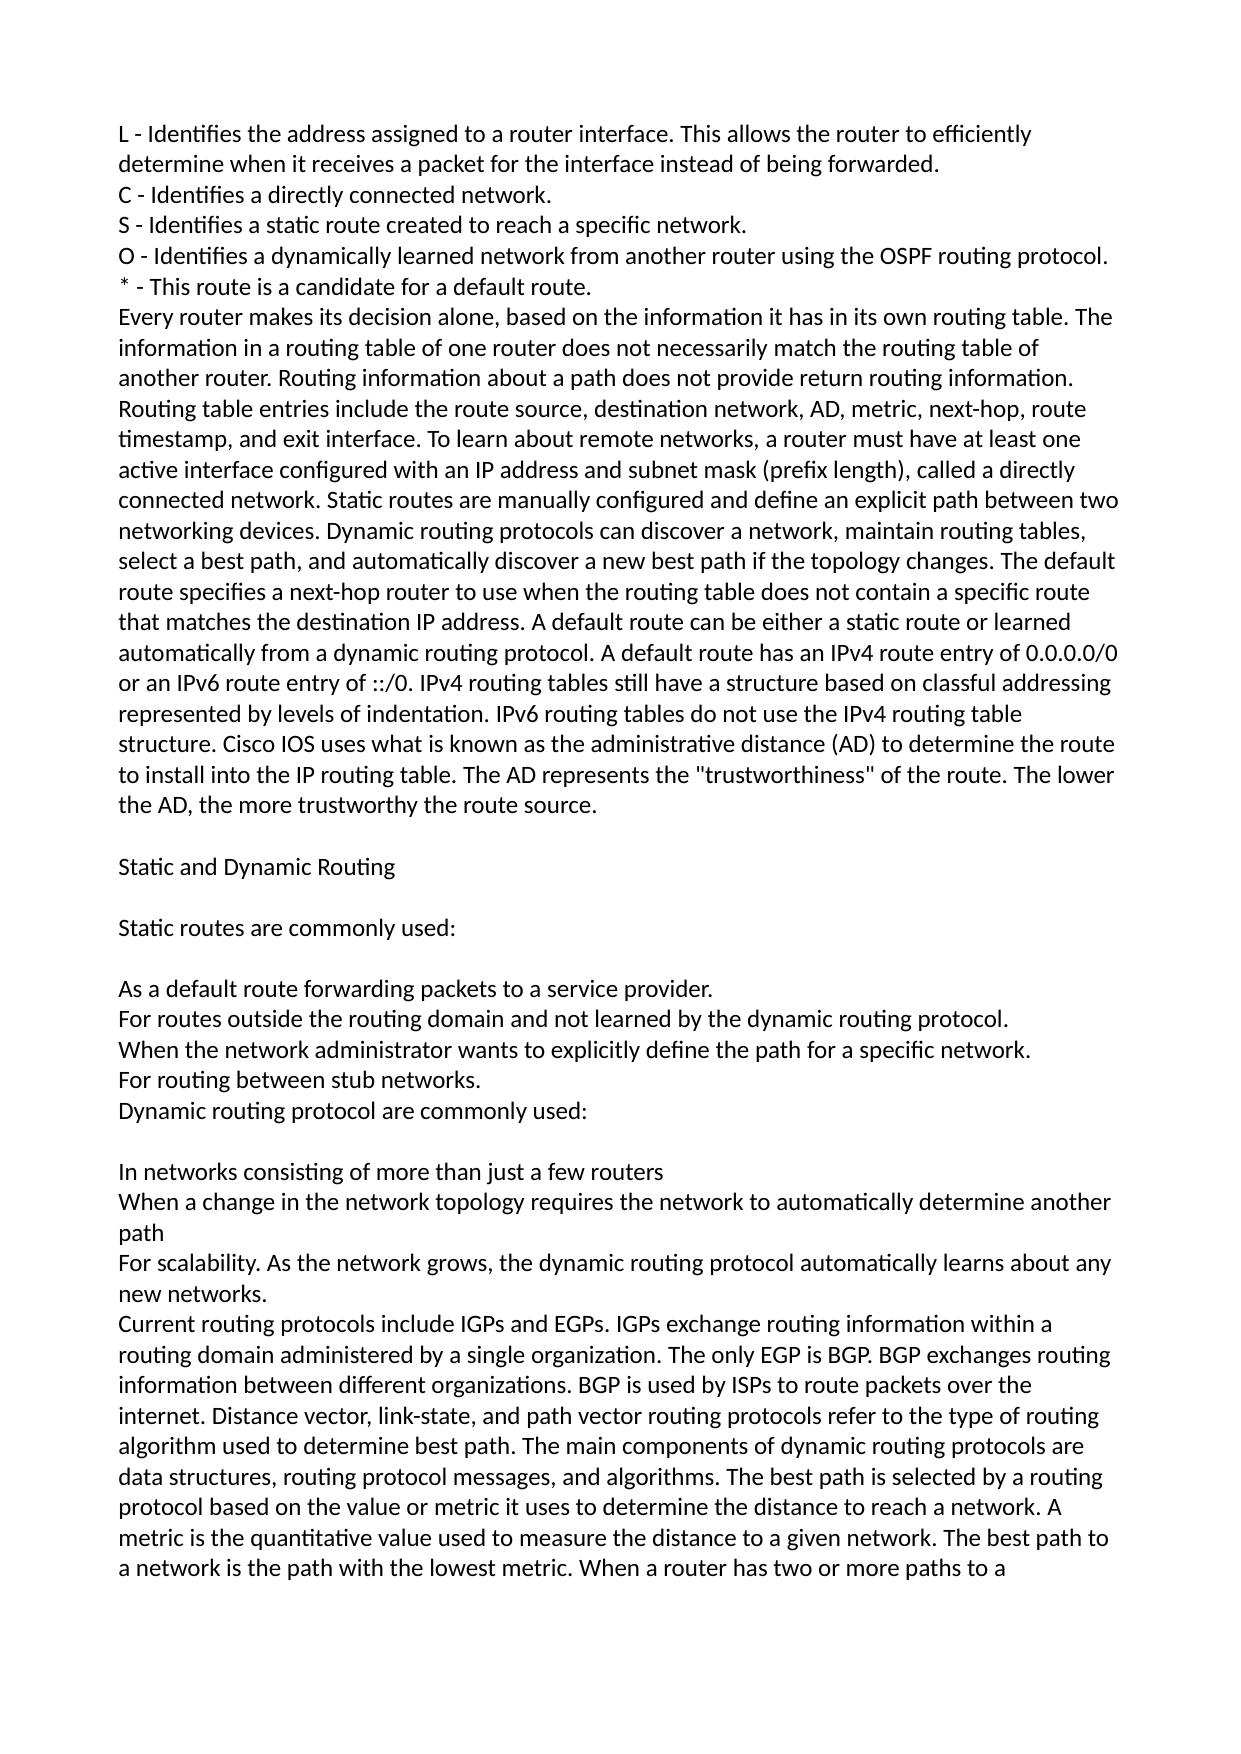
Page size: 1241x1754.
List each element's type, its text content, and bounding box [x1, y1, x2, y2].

text For scalability. As the network grows, the dynamic routing protocol automatically learns about any new networks. [118, 1247, 1122, 1308]
text Current routing protocols include IGPs and EGPs. IGPs exchange routing information within a routing domain administered by a single organization. The only EGP is BGP. BGP exchanges routing information between different organizations. BGP is used by ISPs to route packets over the internet. Distance vector, link-state, and path vector routing protocols refer to the type of routing algorithm used to determine best path. The main components of dynamic routing protocols are data structures, routing protocol messages, and algorithms. The best path is selected by a routing protocol based on the value or metric it uses to determine the distance to reach a network. A metric is the quantitative value used to measure the distance to a given network. The best path to a network is the path with the lowest metric. When a router has two or more paths to a [118, 1308, 1122, 1583]
text In networks consisting of more than just a few routers [118, 1156, 1122, 1186]
text For routes outside the routing domain and not learned by the dynamic routing protocol. [118, 1003, 1122, 1034]
text O - Identifies a dynamically learned network from another router using the OSPF routing protocol. [118, 240, 1122, 271]
text For routing between stub networks. [118, 1064, 1122, 1095]
text When the network administrator wants to explicitly define the path for a specific network. [118, 1034, 1122, 1064]
text As a default route forwarding packets to a service provider. [118, 973, 1122, 1003]
text Every router makes its decision alone, based on the information it has in its own routing table. The information in a routing table of one router does not necessarily match the routing table of another router. Routing information about a path does not provide return routing information. Routing table entries include the route source, destination network, AD, metric, next-hop, route timestamp, and exit interface. To learn about remote networks, a router must have at least one active interface configured with an IP address and subnet mask (prefix length), called a directly connected network. Static routes are manually configured and define an explicit path between two networking devices. Dynamic routing protocols can discover a network, maintain routing tables, select a best path, and automatically discover a new best path if the topology changes. The default route specifies a next-hop router to use when the routing table does not contain a specific route that matches the destination IP address. A default route can be either a static route or learned automatically from a dynamic routing protocol. A default route has an IPv4 route entry of 0.0.0.0/0 or an IPv6 route entry of ::/0. IPv4 routing tables still have a structure based on classful addressing represented by levels of indentation. IPv6 routing tables do not use the IPv4 routing table structure. Cisco IOS uses what is known as the administrative distance (AD) to determine the route to install into the IP routing table. The AD represents the "trustworthiness" of the route. The lower the AD, the more trustworthy the route source. [118, 301, 1122, 820]
text When a change in the network topology requires the network to automatically determine another path [118, 1186, 1122, 1247]
text Static routes are commonly used: [118, 912, 1122, 942]
text C - Identifies a directly connected network. [118, 179, 1122, 210]
text * - This route is a candidate for a default route. [118, 271, 1122, 301]
text Dynamic routing protocol are commonly used: [118, 1095, 1122, 1125]
text S - Identifies a static route created to reach a specific network. [118, 210, 1122, 240]
text Static and Dynamic Routing [118, 851, 1122, 881]
text L - Identifies the address assigned to a router interface. This allows the router to efficiently determine when it receives a packet for the interface instead of being forwarded. [118, 118, 1122, 179]
